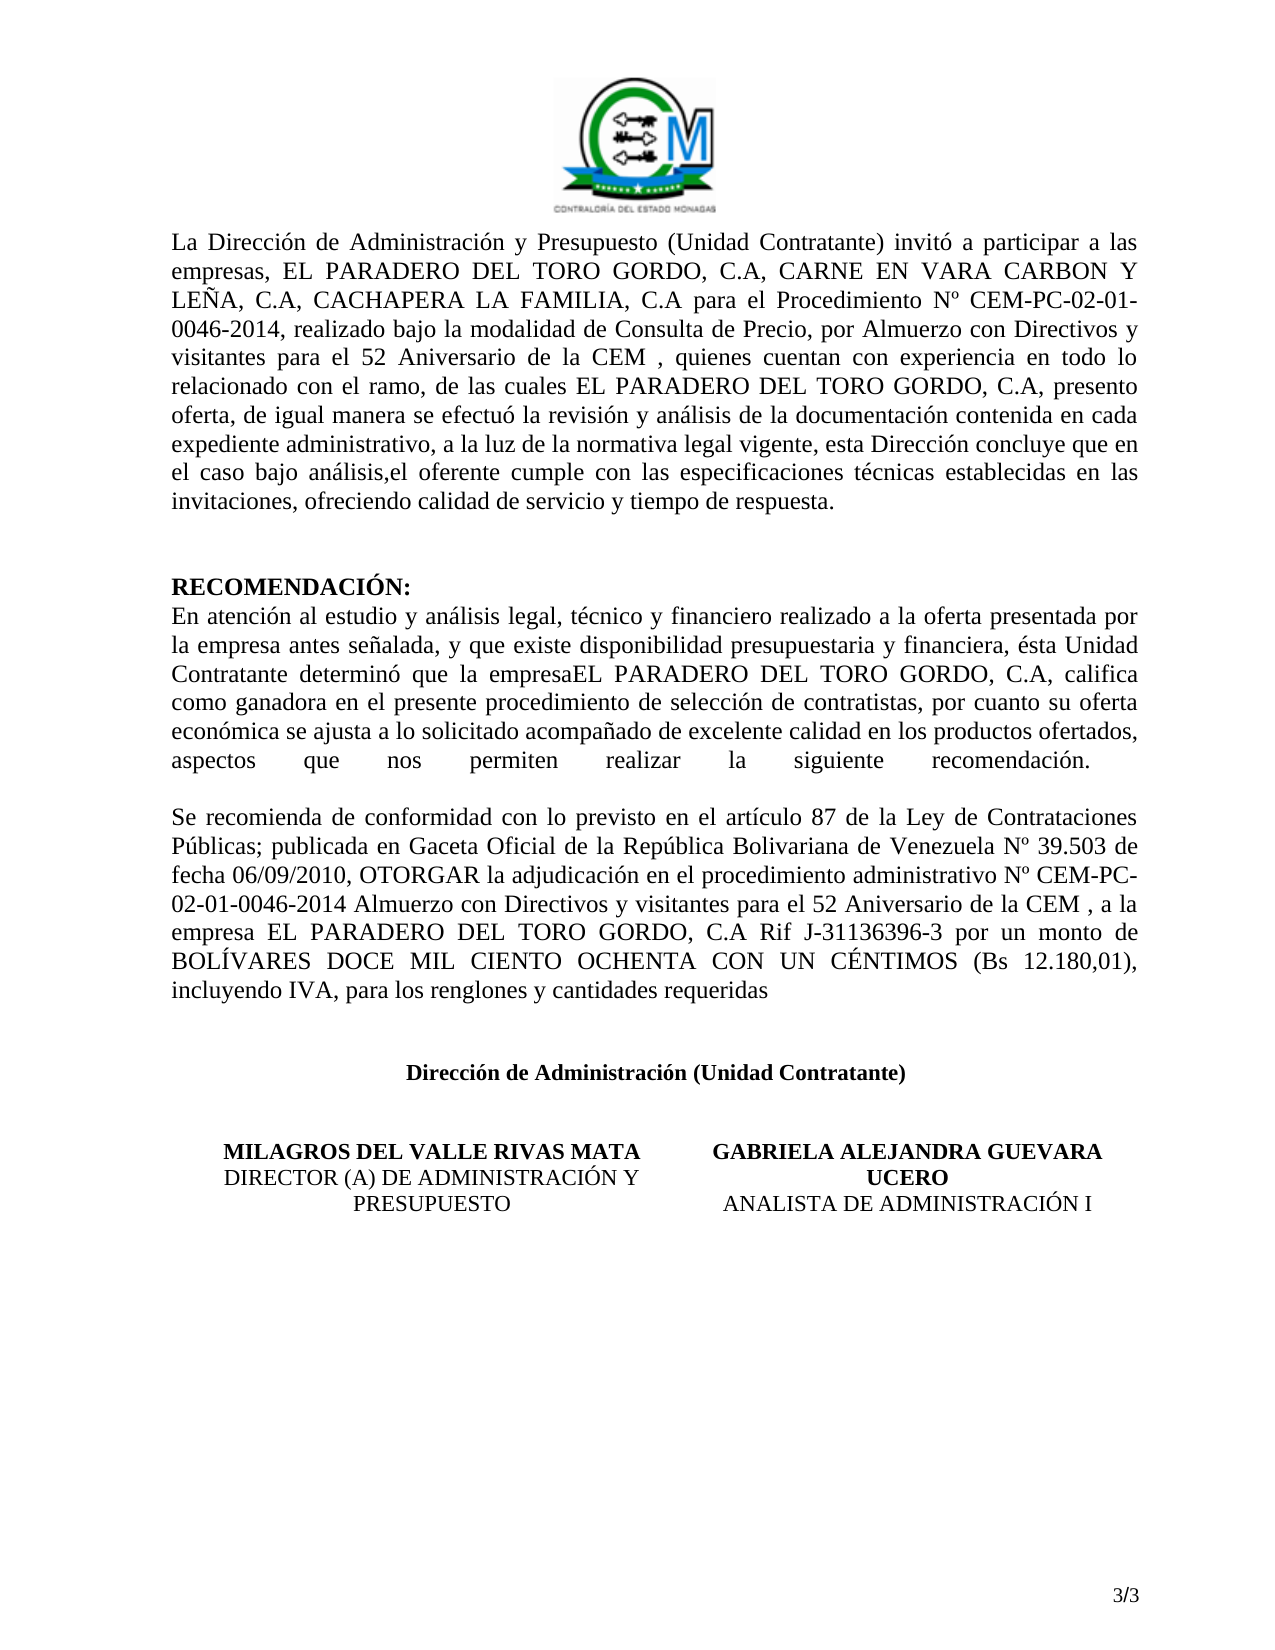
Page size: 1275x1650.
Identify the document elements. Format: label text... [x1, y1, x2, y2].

table_cell GABRIELA ALEJANDRA GUEVARA UCERO ANALISTA DE ADMINISTRACIÓN I [684, 1085, 1132, 1243]
text La Dirección de Administración y Presupuesto (Unidad Contratante) invitó a participar a las empresas, EL PARADERO DEL TORO GORDO, C.A, CARNE EN VARA CARBON Y LEÑA, C.A, CACHAPERA LA FAMILIA, C.A para el Procedimiento Nº CEM-PC-02-01-0046-2014, realizado bajo la modalidad de Consulta de Precio, por Almuerzo con Directivos y visitantes para el 52 Aniversario de la CEM , quienes cuentan con experiencia en todo lo relacionado con el ramo, de las cuales EL PARADERO DEL TORO GORDO, C.A, presento oferta, de igual manera se efectuó la revisión y análisis de la documentación contenida en cada expediente administrativo, a la luz de la normativa legal vigente, esta Dirección concluye que en el caso bajo análisis,el oferente cumple con las especificaciones técnicas establecidas en las invitaciones, ofreciendo calidad de servicio y tiempo de respuesta. [171, 227, 1139, 515]
text En atención al estudio y análisis legal, técnico y financiero realizado a la oferta presentada por la empresa antes señalada, y que existe disponibilidad presupuestaria y financiera, ésta Unidad Contratante determinó que la empresaEL PARADERO DEL TORO GORDO, C.A, califica como ganadora en el presente procedimiento de selección de contratistas, por cuanto su oferta económica se ajusta a lo solicitado acompañado de excelente calidad en los productos ofertados, aspectos que nos permiten realizar la siguiente recomendación. Se recomienda de conformidad con lo previsto en el artículo 87 de la Ley de Contrataciones Públicas; publicada en Gaceta Oficial de la República Bolivariana de Venezuela Nº 39.503 de fecha 06/09/2010, OTORGAR la adjudicación en el procedimiento administrativo Nº CEM-PC-02-01-0046-2014 Almuerzo con Directivos y visitantes para el 52 Aniversario de la CEM , a la empresa EL PARADERO DEL TORO GORDO, C.A Rif J-31136396-3 por un monto de BOLÍVARES DOCE MIL CIENTO OCHENTA CON UN CÉNTIMOS (Bs 12.180,01), incluyendo IVA, para los renglones y cantidades requeridas [171, 601, 1139, 1004]
text RECOMENDACIÓN: [171, 572, 1139, 601]
table_header Dirección de Administración (Unidad Contratante) [180, 1059, 1132, 1085]
table_cell MILAGROS DEL VALLE RIVAS MATA DIRECTOR (A) DE ADMINISTRACIÓN Y PRESUPUESTO [180, 1085, 683, 1243]
picture [551, 75, 719, 216]
